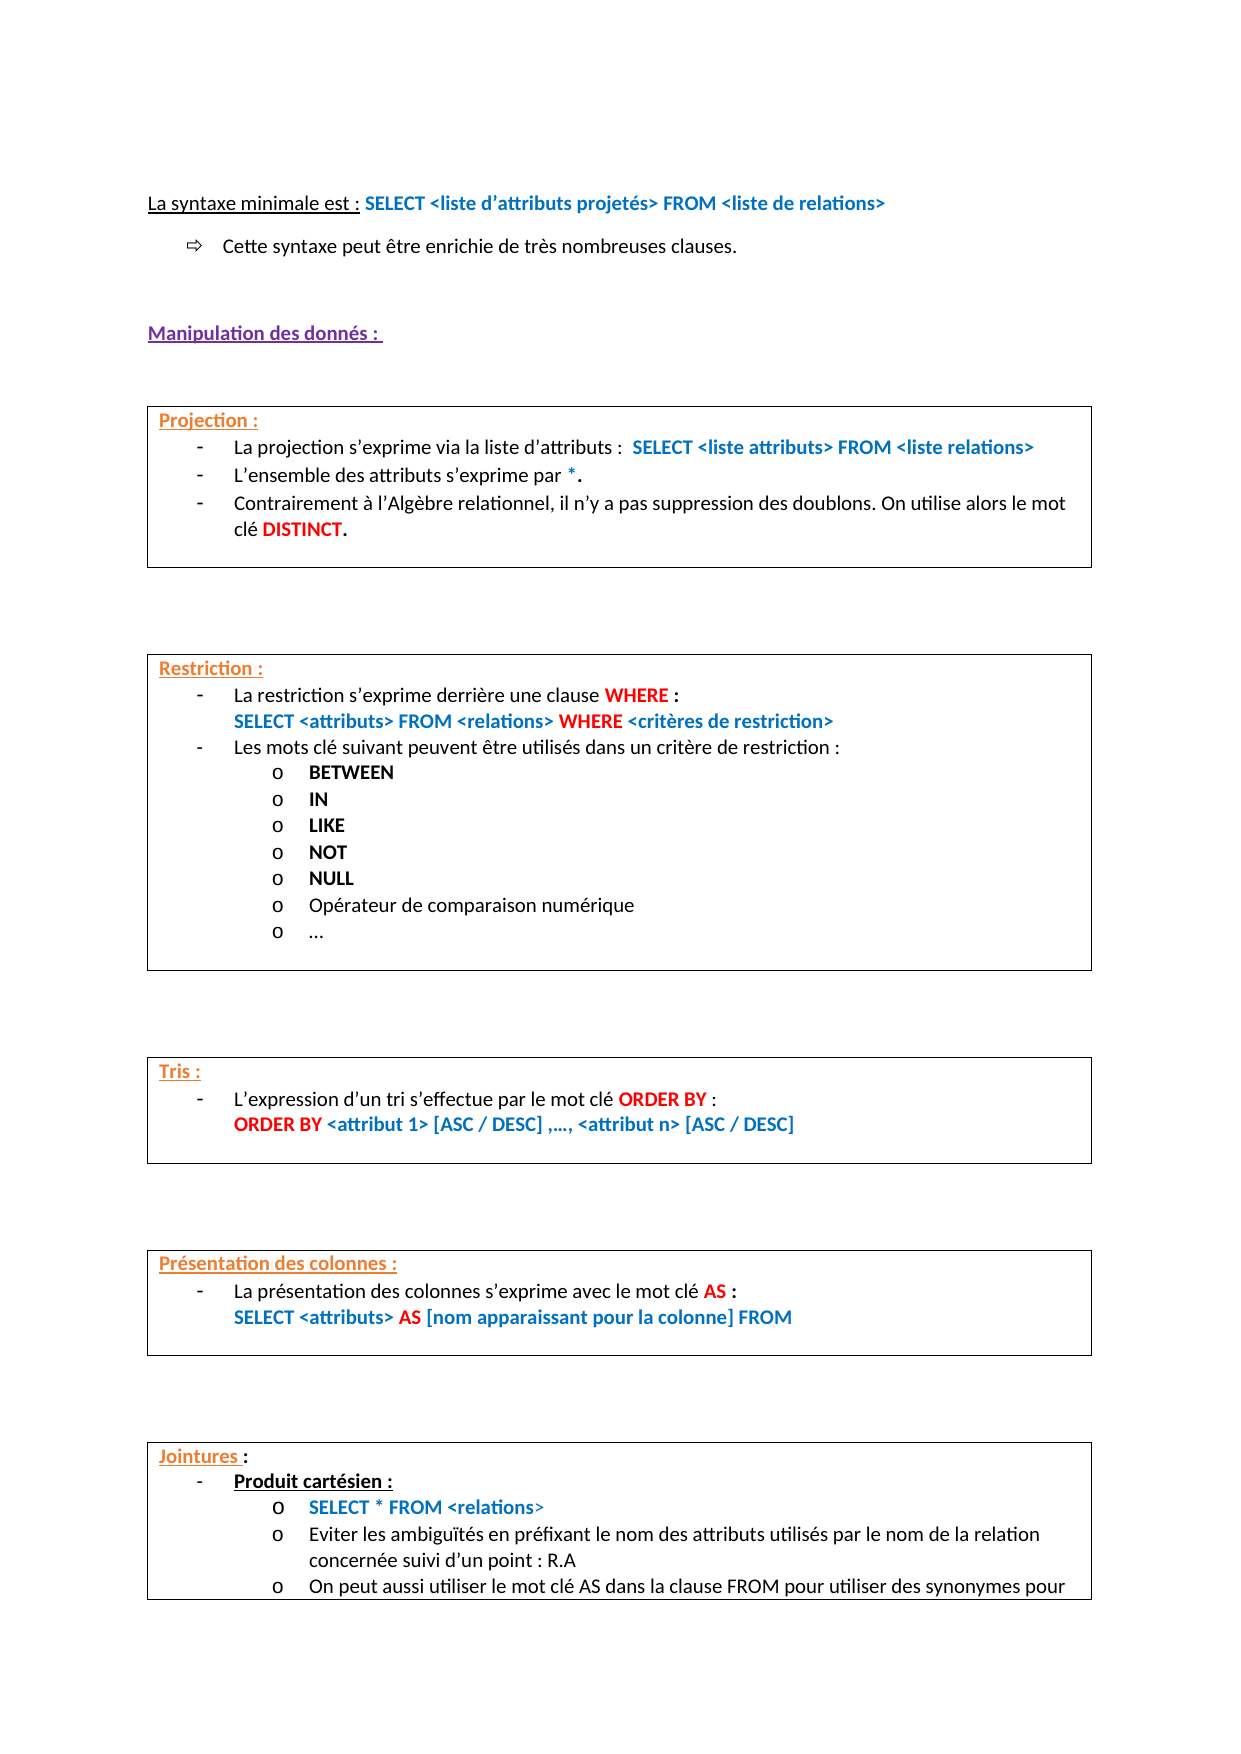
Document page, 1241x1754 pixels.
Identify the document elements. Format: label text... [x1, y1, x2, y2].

table_header Tris : L’expression d’un tri s’effectue par le mot clé ORDER BY : ORDER BY <attribut 1> [ASC / DESC] ,…, <attribut n> [ASC / DESC] [148, 1058, 1091, 1162]
list Cette syntaxe peut être enrichie de très nombreuses clauses. [185, 234, 1093, 259]
text Manipulation des donnés : [148, 320, 1093, 345]
table_header Jointures : Produit cartésien : SELECT * FROM <relations> Eviter les ambiguïtés en préfixant le nom des attributs utilisés par le nom de la relation concernée suivi d’un point : R.A On peut aussi utiliser le mot clé AS dans la clause FROM pour utiliser des synonymes pour [148, 1443, 1091, 1599]
text La syntaxe minimale est : SELECT <liste d’attributs projetés> FROM <liste de relations> [148, 191, 1093, 216]
table_header Présentation des colonnes : La présentation des colonnes s’exprime avec le mot clé AS : SELECT <attributs> AS [nom apparaissant pour la colonne] FROM [148, 1251, 1091, 1355]
table_header Restriction : La restriction s’exprime derrière une clause WHERE : SELECT <attributs> FROM <relations> WHERE <critères de restriction> Les mots clé suivant peuvent être utilisés dans un critère de restriction : BETWEEN IN LIKE NOT NULL Opérateur de comparaison numérique … [148, 655, 1091, 970]
table_header Projection : La projection s’exprime via la liste d’attributs : SELECT <liste attributs> FROM <liste relations> L’ensemble des attributs s’exprime par *. Contrairement à l’Algèbre relationnel, il n’y a pas suppression des doublons. On utilise alors le mot clé DISTINCT. [148, 407, 1091, 567]
